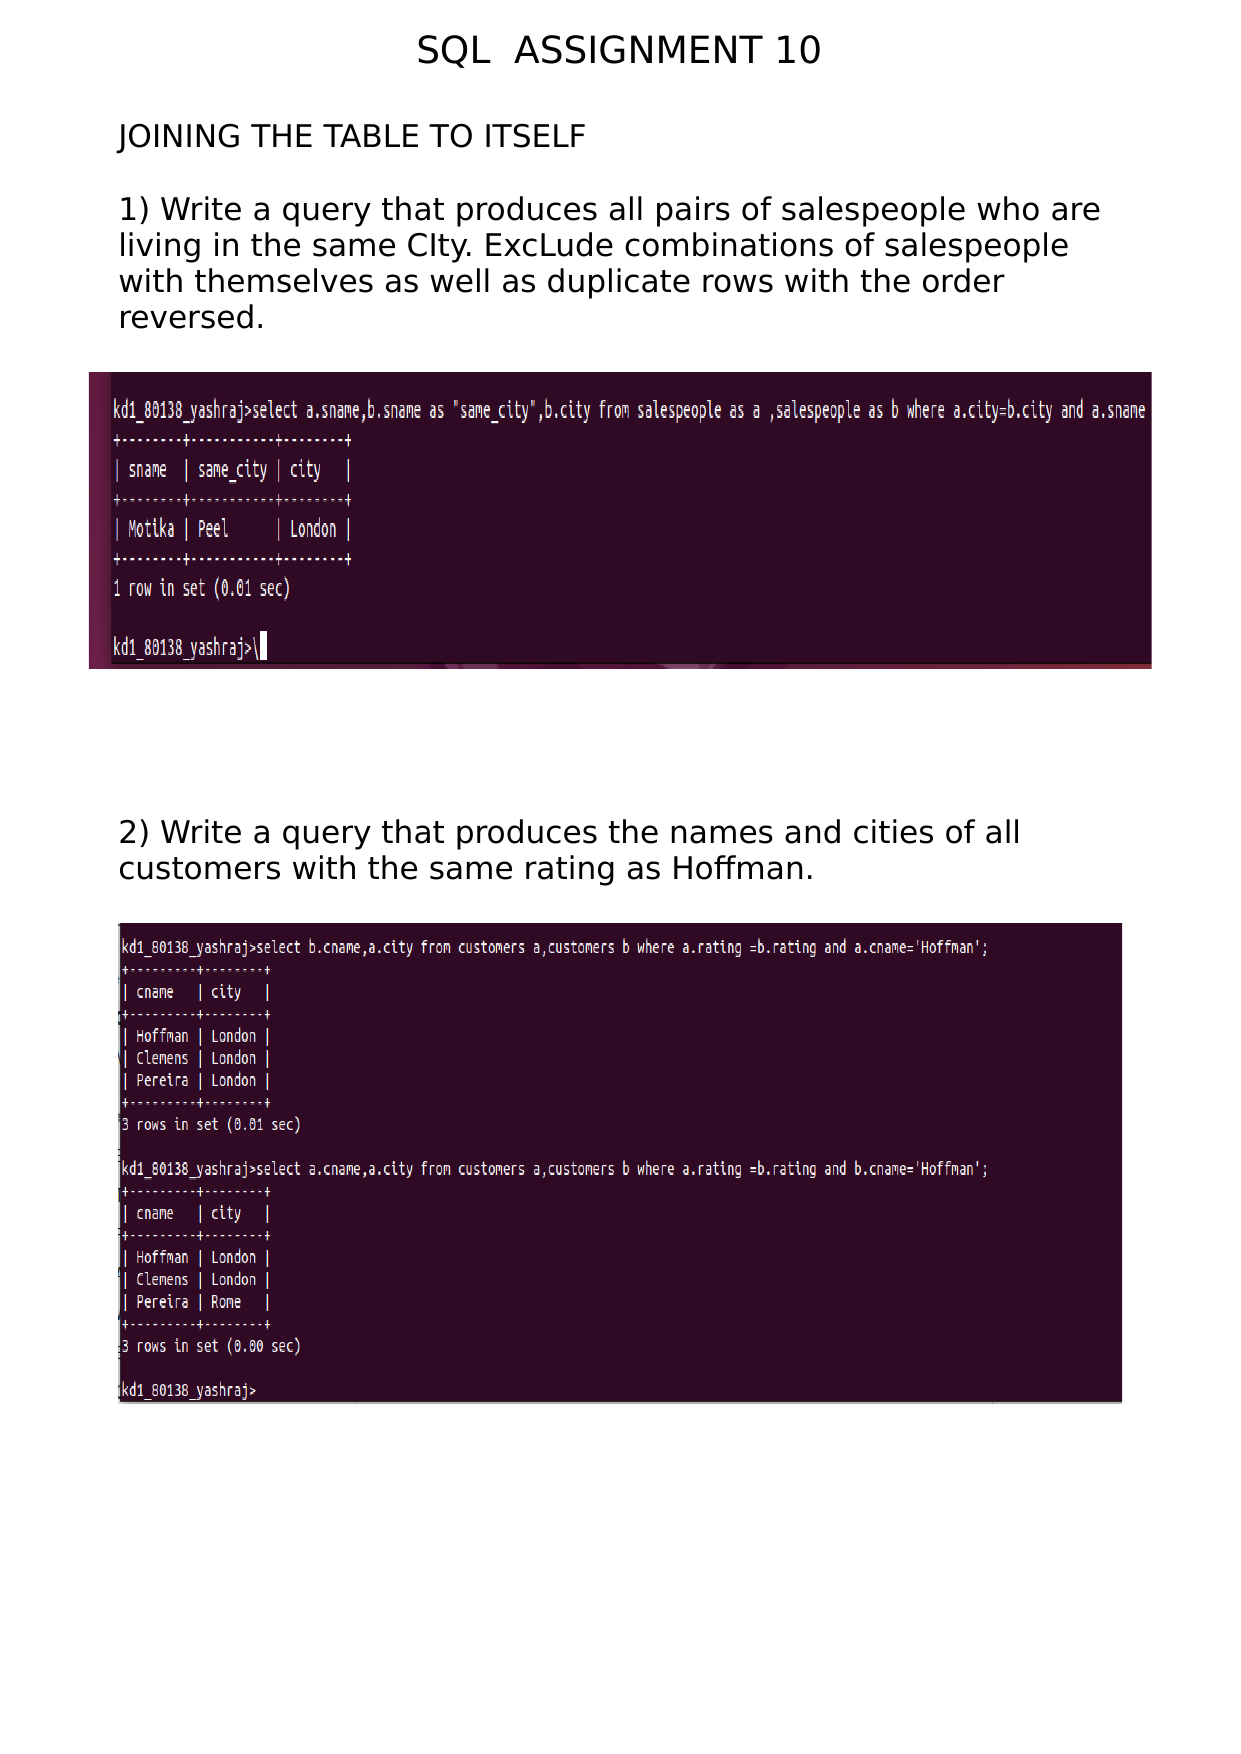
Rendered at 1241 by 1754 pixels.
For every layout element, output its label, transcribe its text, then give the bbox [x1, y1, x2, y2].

text 1) Write a query that produces all pairs of salespeople who are living in the same CIty. ExcLude combinations of salespeople [118, 191, 1122, 263]
picture [118, 923, 1123, 1404]
text 2) Write a query that produces the names and cities of all customers with the same rating as Hoffman. [118, 814, 1122, 887]
text with themselves as well as duplicate rows with the order reversed. [118, 263, 1122, 336]
picture [88, 372, 1152, 669]
text JOINING THE TABLE TO ITSELF [118, 118, 1122, 154]
